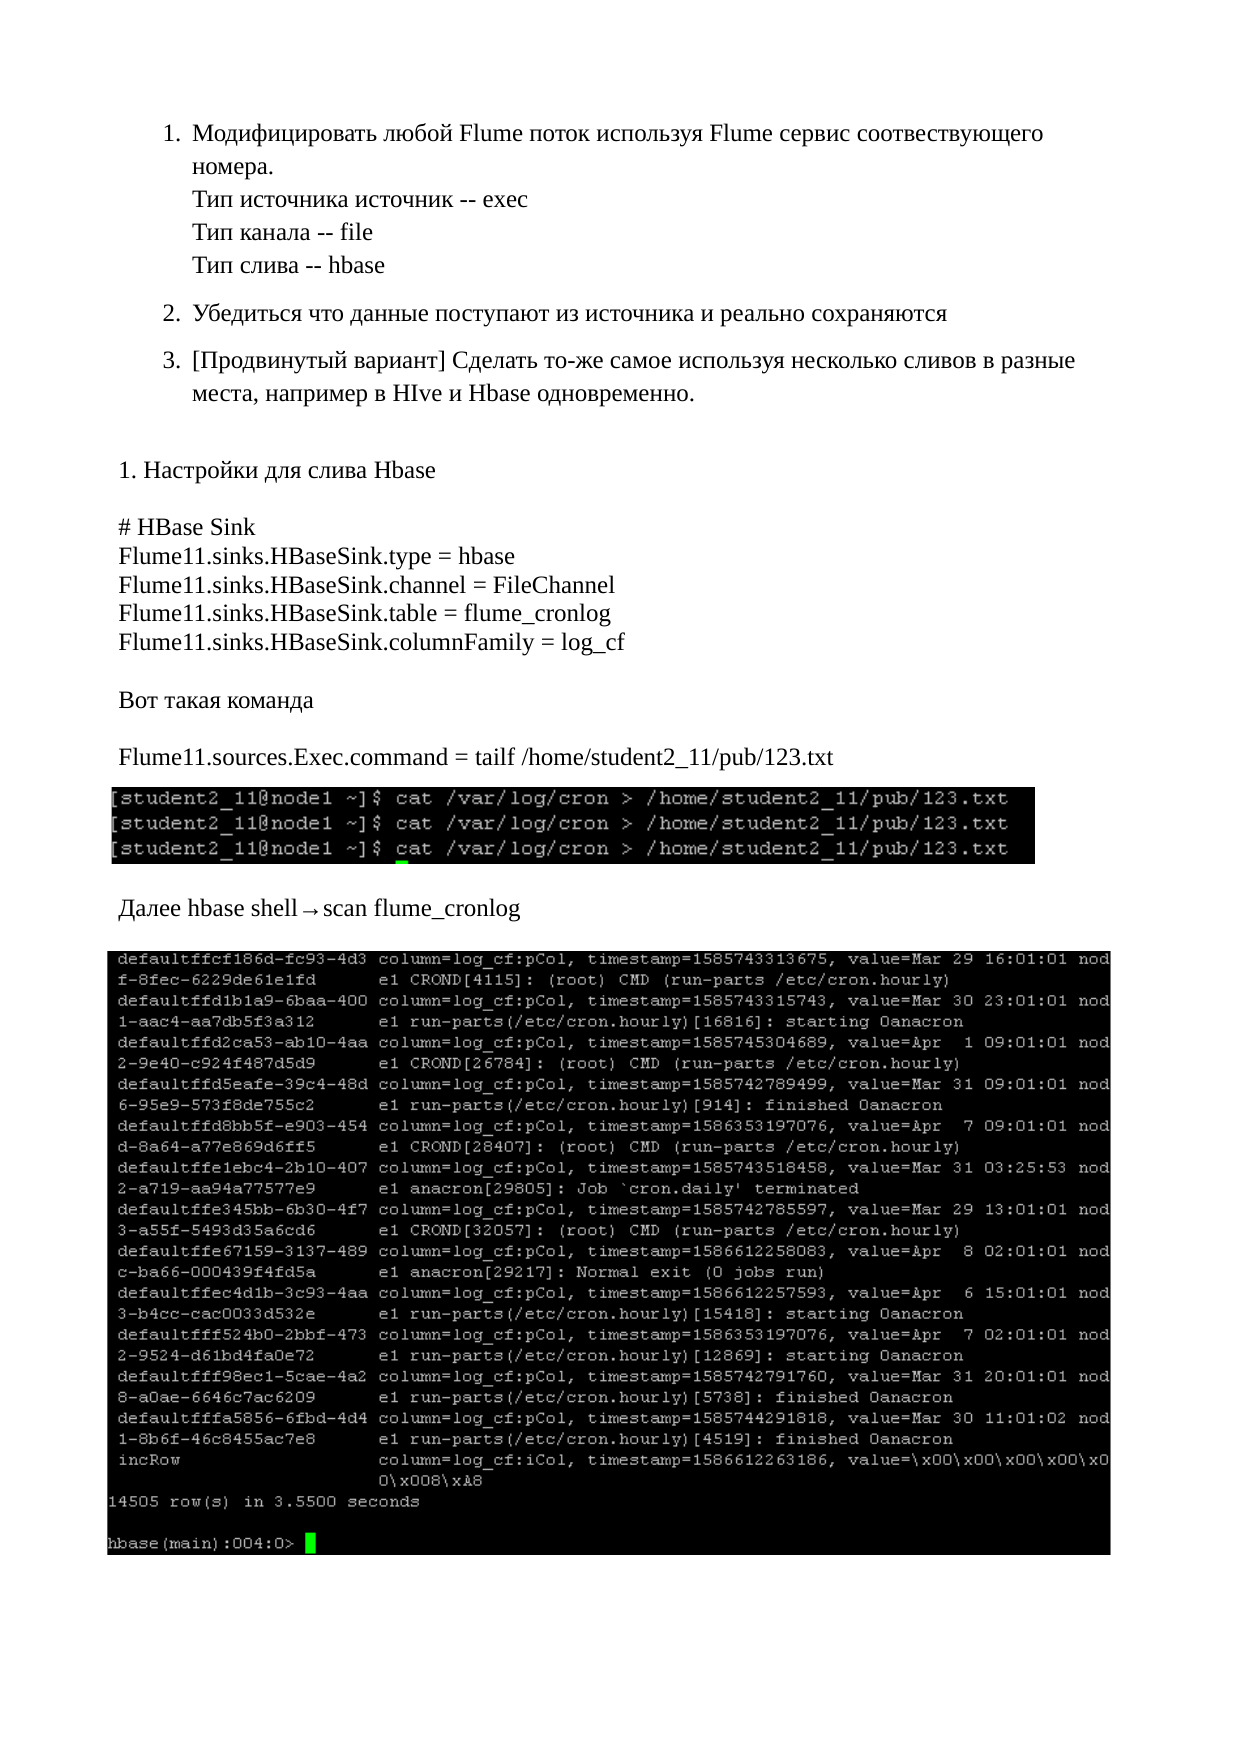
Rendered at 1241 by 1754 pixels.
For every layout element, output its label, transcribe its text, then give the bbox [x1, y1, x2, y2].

text Flume11.sinks.HBaseSink.type = hbase [118, 541, 1122, 570]
picture [107, 951, 1112, 1555]
text Flume11.sinks.HBaseSink.channel = FileChannel [118, 570, 1122, 598]
text Вот такая команда [118, 685, 1122, 713]
picture [111, 787, 1035, 864]
text Flume11.sinks.HBaseSink.columnFamily = log_cf [118, 627, 1122, 656]
list Убедиться что данные поступают из источника и реально сохраняются [162, 298, 1122, 327]
text 1. Настройки для слива Hbase [118, 455, 1122, 483]
text Flume11.sinks.HBaseSink.table = flume_cronlog [118, 598, 1122, 627]
list [Продвинутый вариант] Сделать то-же самое используя несколько сливов в разные места, например в HIve и Hbase одновременно. [162, 345, 1122, 407]
text Далее hbase shell→scan flume_cronlog [118, 893, 1122, 921]
list Модифицировать любой Flume поток используя Flume сервис соотвествующего номера. Тип источника источник -- exeс Тип канала -- file Тип слива -- hbase [162, 118, 1122, 279]
text Flume11.sources.Exec.command = tailf /home/student2_11/pub/123.txt [118, 742, 1122, 771]
text # HBase Sink [118, 512, 1122, 541]
